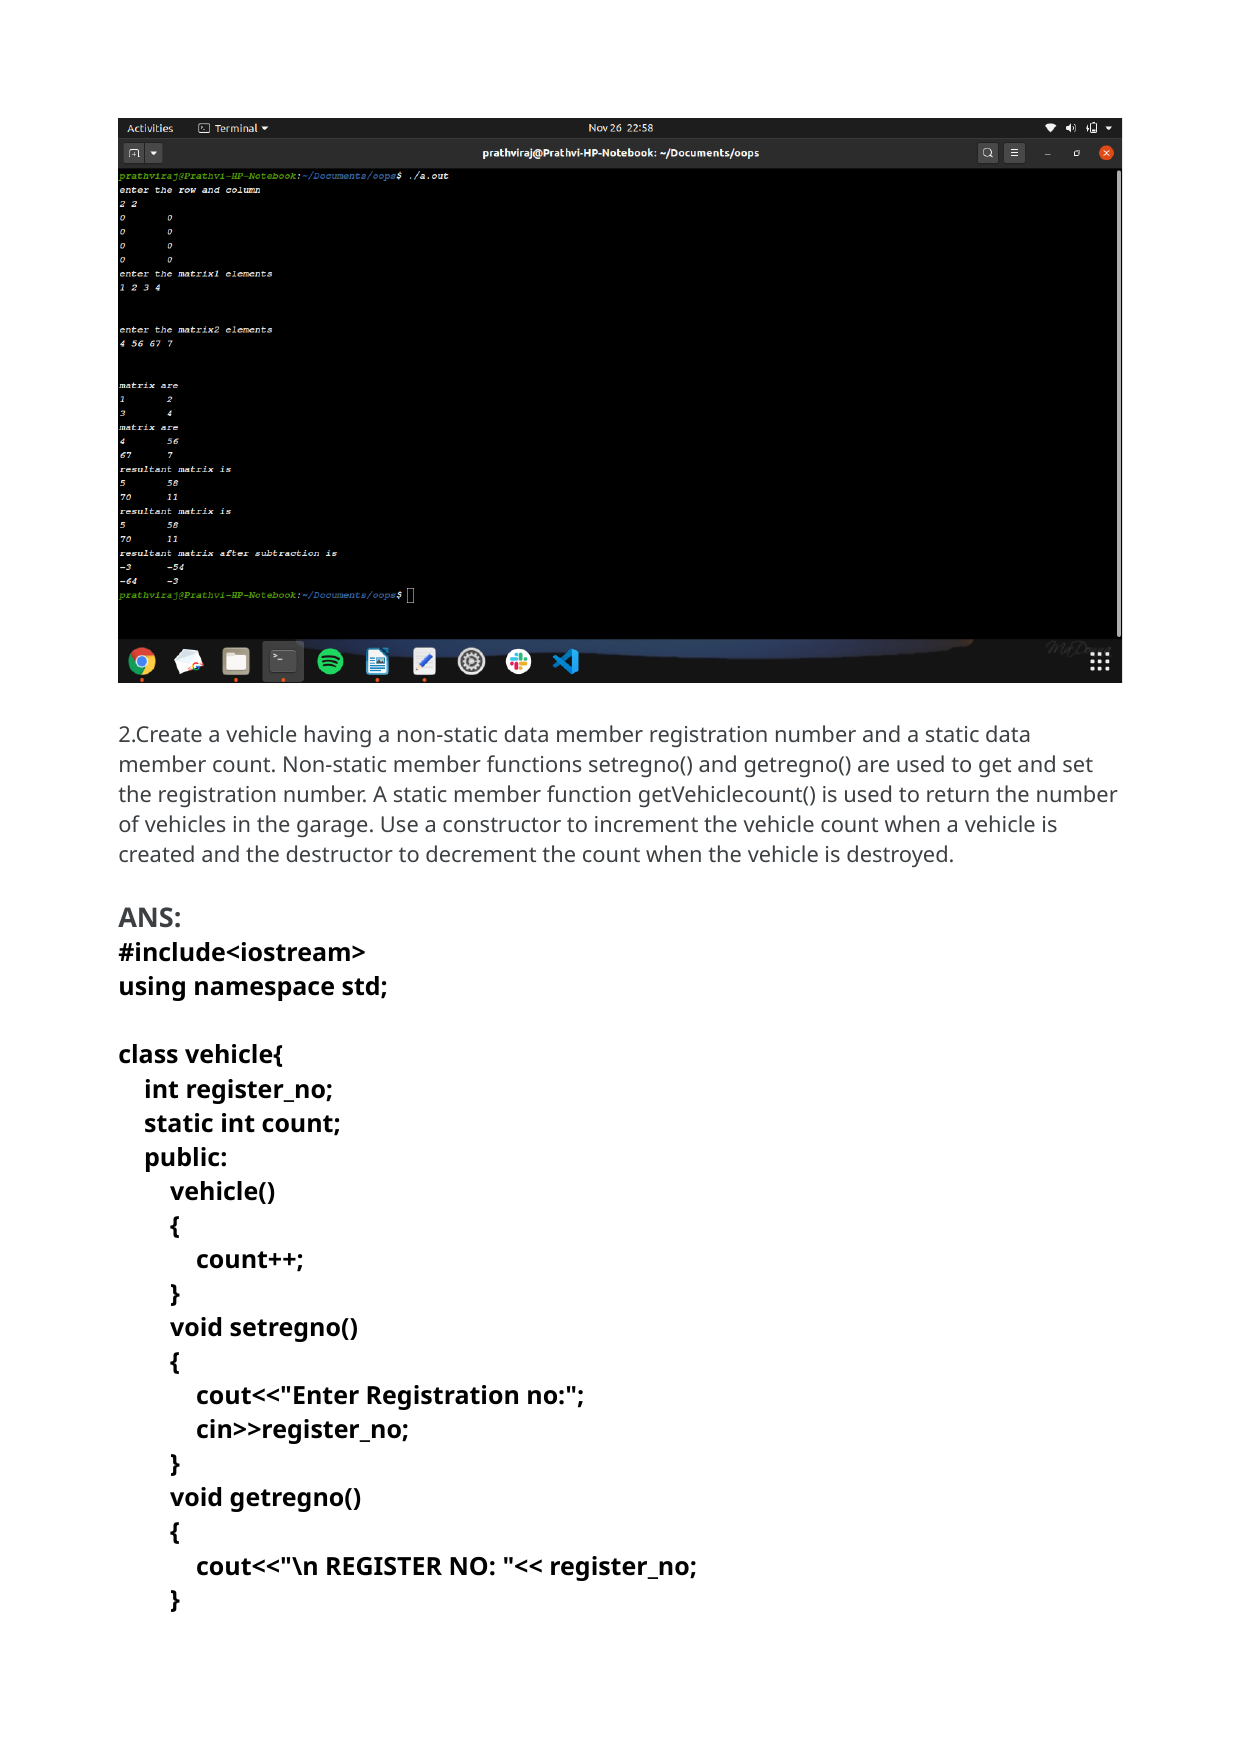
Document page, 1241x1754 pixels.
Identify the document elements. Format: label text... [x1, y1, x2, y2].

text using namespace std; [118, 969, 1122, 1003]
text cout<<"Enter Registration no:"; [118, 1378, 1122, 1412]
text { [118, 1344, 1122, 1378]
text } [118, 1582, 1122, 1616]
text static int count; [118, 1105, 1122, 1139]
text { [118, 1207, 1122, 1242]
text class vehicle{ [118, 1037, 1122, 1071]
text 2.Create a vehicle having a non-static data member registration number and a static data member count. Non-static member functions setregno() and getregno() are used to get and set the registration number. A static member function getVehiclecount() is used to return the number of vehicles in the garage. Use a constructor to increment the vehicle count when a vehicle is created and the destructor to decrement the count when the vehicle is destroyed. [118, 719, 1122, 868]
text int register_no; [118, 1071, 1122, 1105]
text vehicle() [118, 1173, 1122, 1207]
text void getregno() [118, 1480, 1122, 1514]
text public: [118, 1139, 1122, 1173]
text cout<<"\n REGISTER NO: "<< register_no; [118, 1548, 1122, 1582]
text void setregno() [118, 1310, 1122, 1344]
text count++; [118, 1242, 1122, 1276]
text } [118, 1446, 1122, 1480]
picture [118, 118, 1123, 683]
text cin>>register_no; [118, 1412, 1122, 1446]
text { [118, 1514, 1122, 1548]
text } [118, 1276, 1122, 1310]
text ANS: [118, 898, 1122, 935]
text #include<iostream> [118, 935, 1122, 969]
